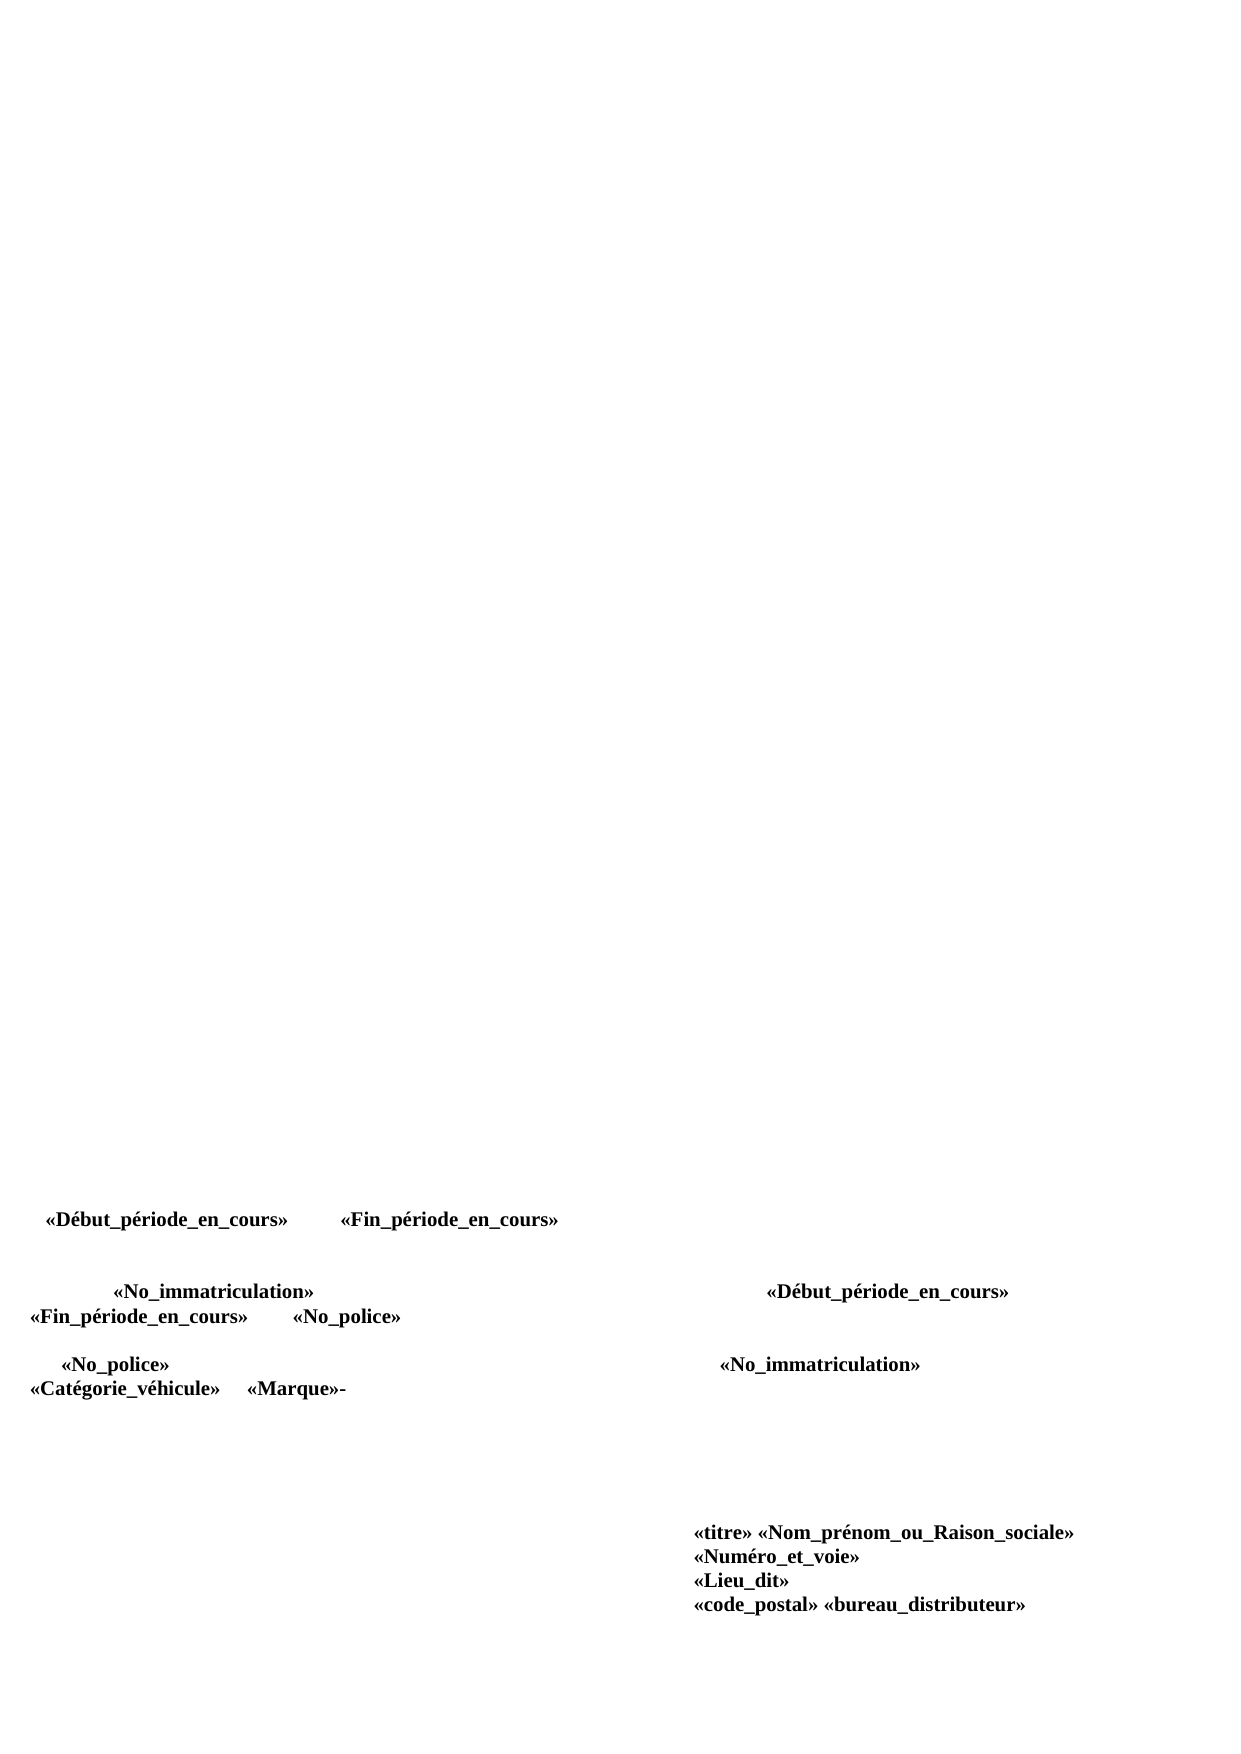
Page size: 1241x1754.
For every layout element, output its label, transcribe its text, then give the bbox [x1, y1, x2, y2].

text «Début_période_en_cours» «Fin_période_en_cours» [29, 1207, 1212, 1231]
text «Numéro_et_voie» [29, 1544, 1212, 1568]
text «Lieu_dit» [29, 1568, 1212, 1592]
text «titre» «Nom_prénom_ou_Raison_sociale» [29, 1520, 1212, 1544]
text «code_postal» «bureau_distributeur» [29, 1592, 1212, 1616]
text «No_immatriculation» «Début_période_en_cours» «Fin_période_en_cours» «No_police» [29, 1279, 1212, 1328]
text «No_police» «No_immatriculation» «Catégorie_véhicule» «Marque»- [29, 1352, 1212, 1400]
